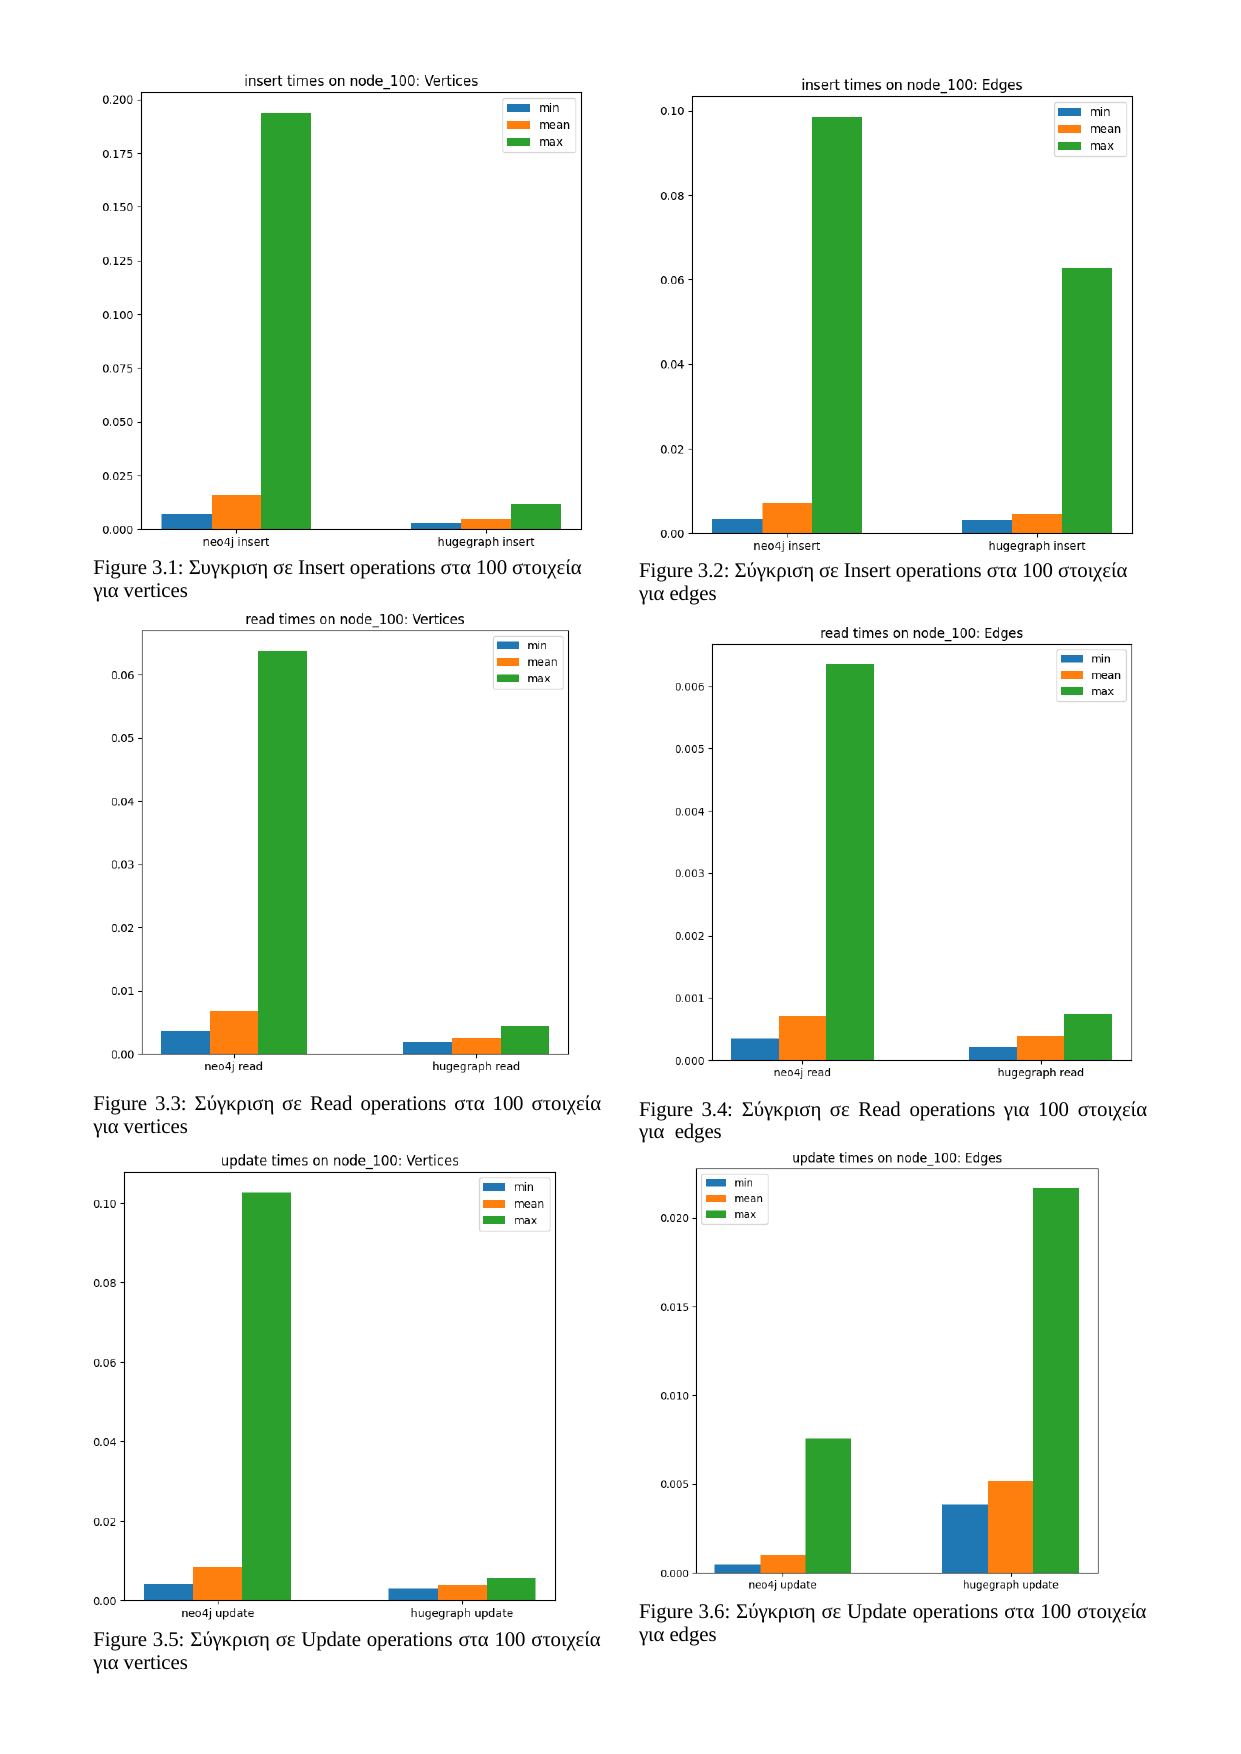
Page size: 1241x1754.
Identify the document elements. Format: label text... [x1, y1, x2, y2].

picture [102, 605, 575, 1080]
text Figure 3.3: Σύγκριση σε Read operations στα 100 στοιχεία για vertices [93, 614, 601, 1138]
text Figure 3.4: Σύγκριση σε Read operations για 100 στοιχεία για edges [639, 617, 1147, 1143]
text Figure 3.6: Σύγκριση σε Update operations στα 100 στοιχεία για edges [639, 1600, 1147, 1646]
picture [93, 66, 588, 556]
text Figure 3.5: Σύγκριση σε Update operations στα 100 στοιχεία για vertices [93, 1629, 601, 1674]
text Figure 3.1: Συγκριση σε Insert operations στα 100 στοιχεία για vertices [93, 56, 601, 602]
picture [84, 1146, 562, 1627]
picture [652, 70, 1139, 560]
picture [652, 1144, 1104, 1598]
text Figure 3.2: Σύγκριση σε Insert operations στα 100 στοιχεία για edges [639, 56, 1147, 605]
picture [666, 619, 1138, 1086]
